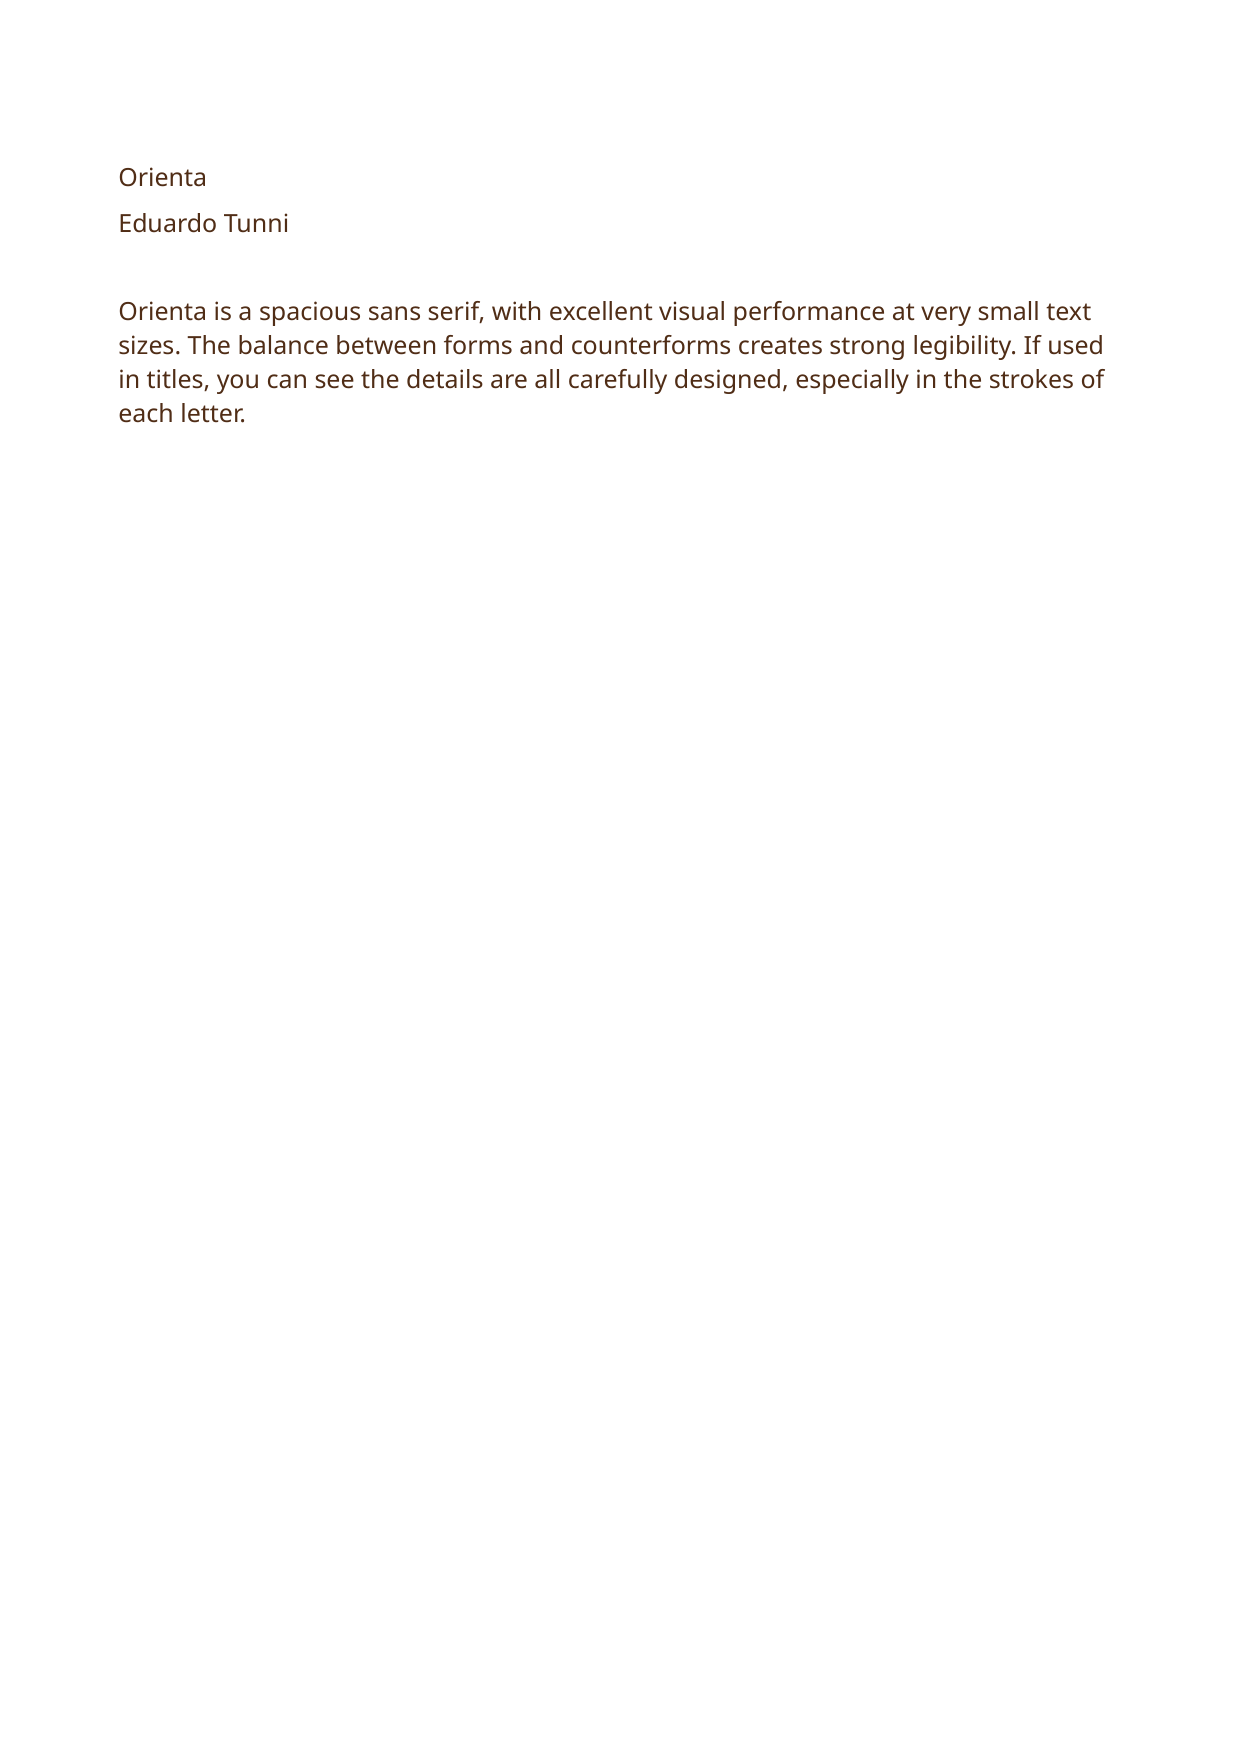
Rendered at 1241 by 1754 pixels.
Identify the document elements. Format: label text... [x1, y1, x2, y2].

text Eduardo Tunni [118, 206, 1122, 240]
text Orienta is a spacious sans serif, with excellent visual performance at very small text sizes. The balance between forms and counterforms creates strong legibility. If used in titles, you can see the details are all carefully designed, especially in the strokes of each letter. [118, 294, 1122, 430]
text Orienta [118, 159, 1122, 193]
